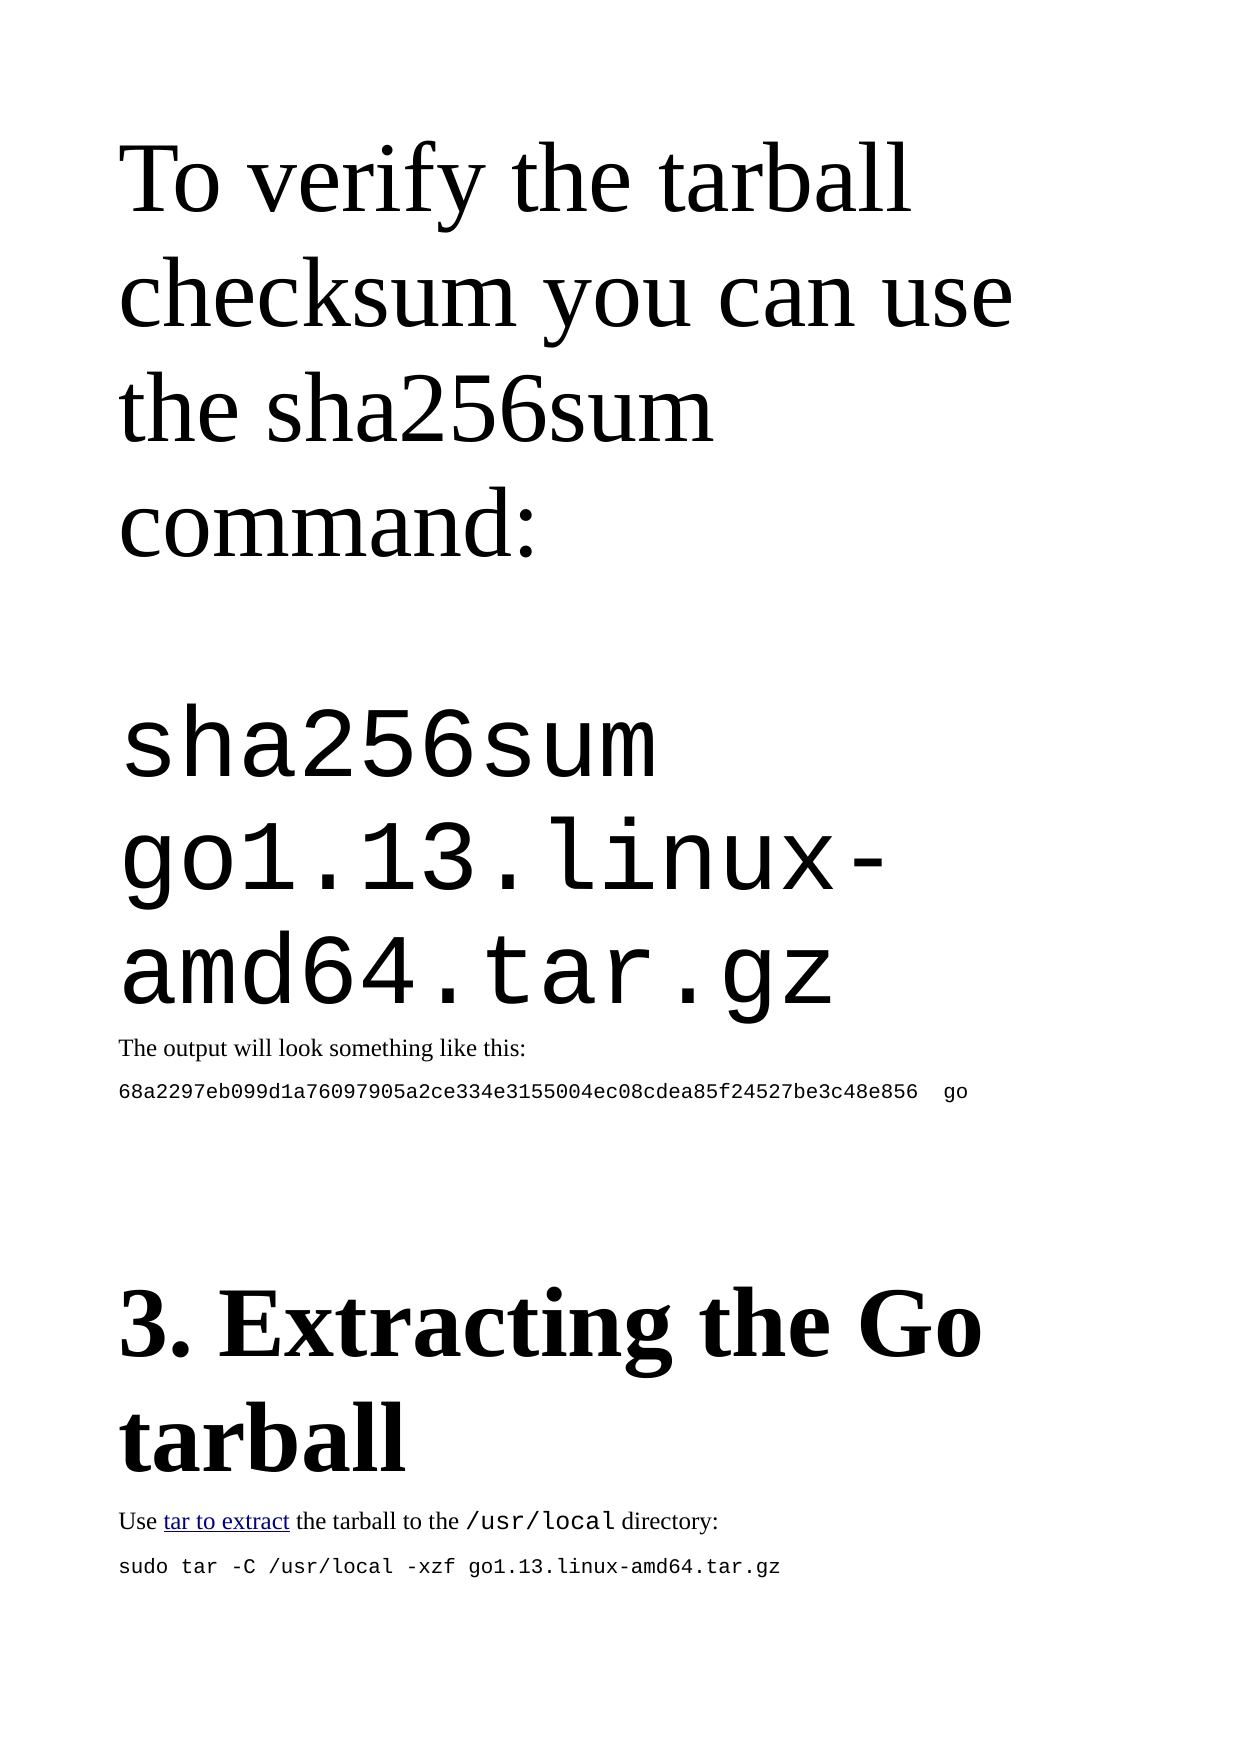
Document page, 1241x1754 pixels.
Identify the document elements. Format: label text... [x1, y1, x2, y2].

text The output will look something like this: [118, 1033, 1122, 1062]
text sha256sum go1.13.linux-amd64.tar.gz [118, 693, 1122, 1033]
subtitle 3. Extracting the Go tarball [118, 1263, 1122, 1493]
text sudo tar -C /usr/local -xzf go1.13.linux-amd64.tar.gz [118, 1556, 1122, 1579]
text To verify the tarball checksum you can use the sha256sum command: [118, 118, 1122, 578]
text 68a2297eb099d1a76097905a2ce334e3155004ec08cdea85f24527be3c48e856 go [118, 1081, 1122, 1104]
text Use tar to extract the tarball to the /usr/local directory: [118, 1506, 1122, 1537]
